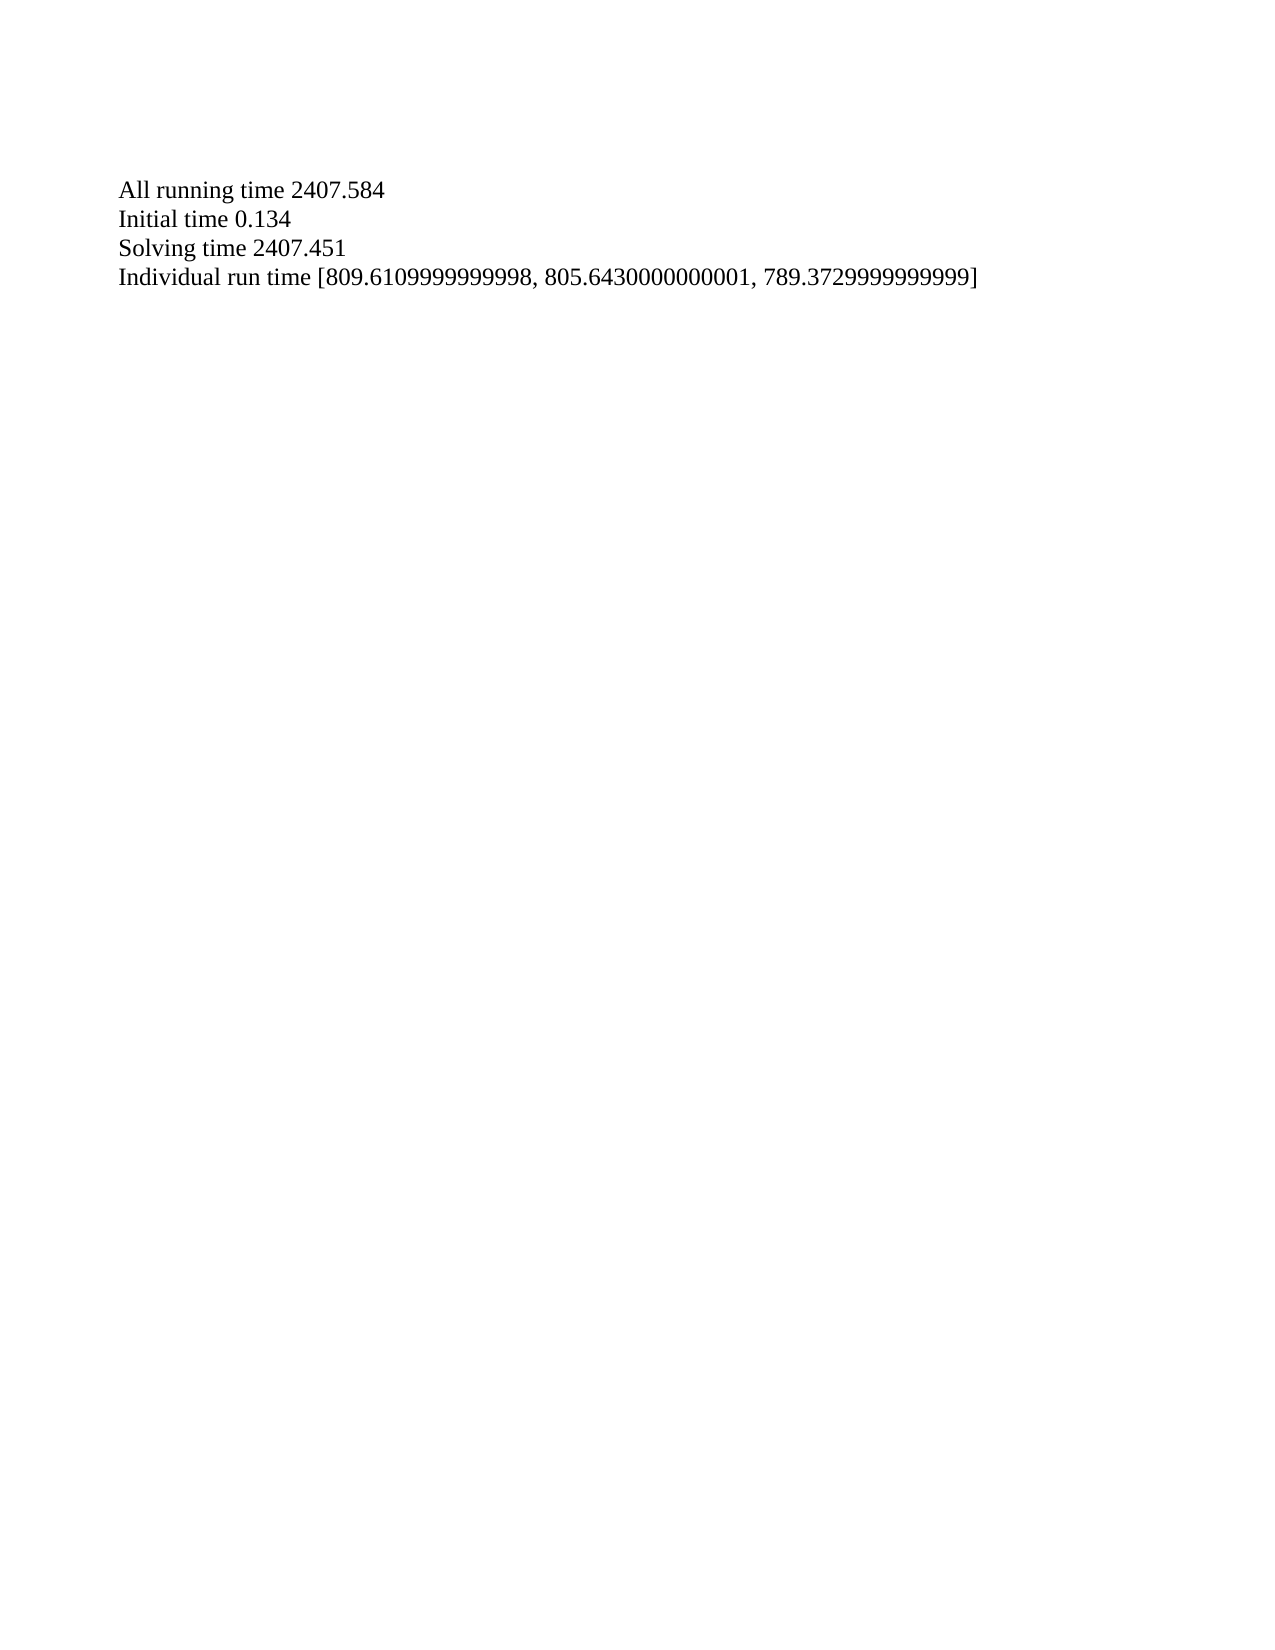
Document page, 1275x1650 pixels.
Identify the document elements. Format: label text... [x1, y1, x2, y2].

text Solving time 2407.451 [118, 233, 1157, 262]
text Individual run time [809.6109999999998, 805.6430000000001, 789.3729999999999] [118, 262, 1157, 291]
text All running time 2407.584 [118, 176, 1157, 204]
text Initial time 0.134 [118, 204, 1157, 233]
